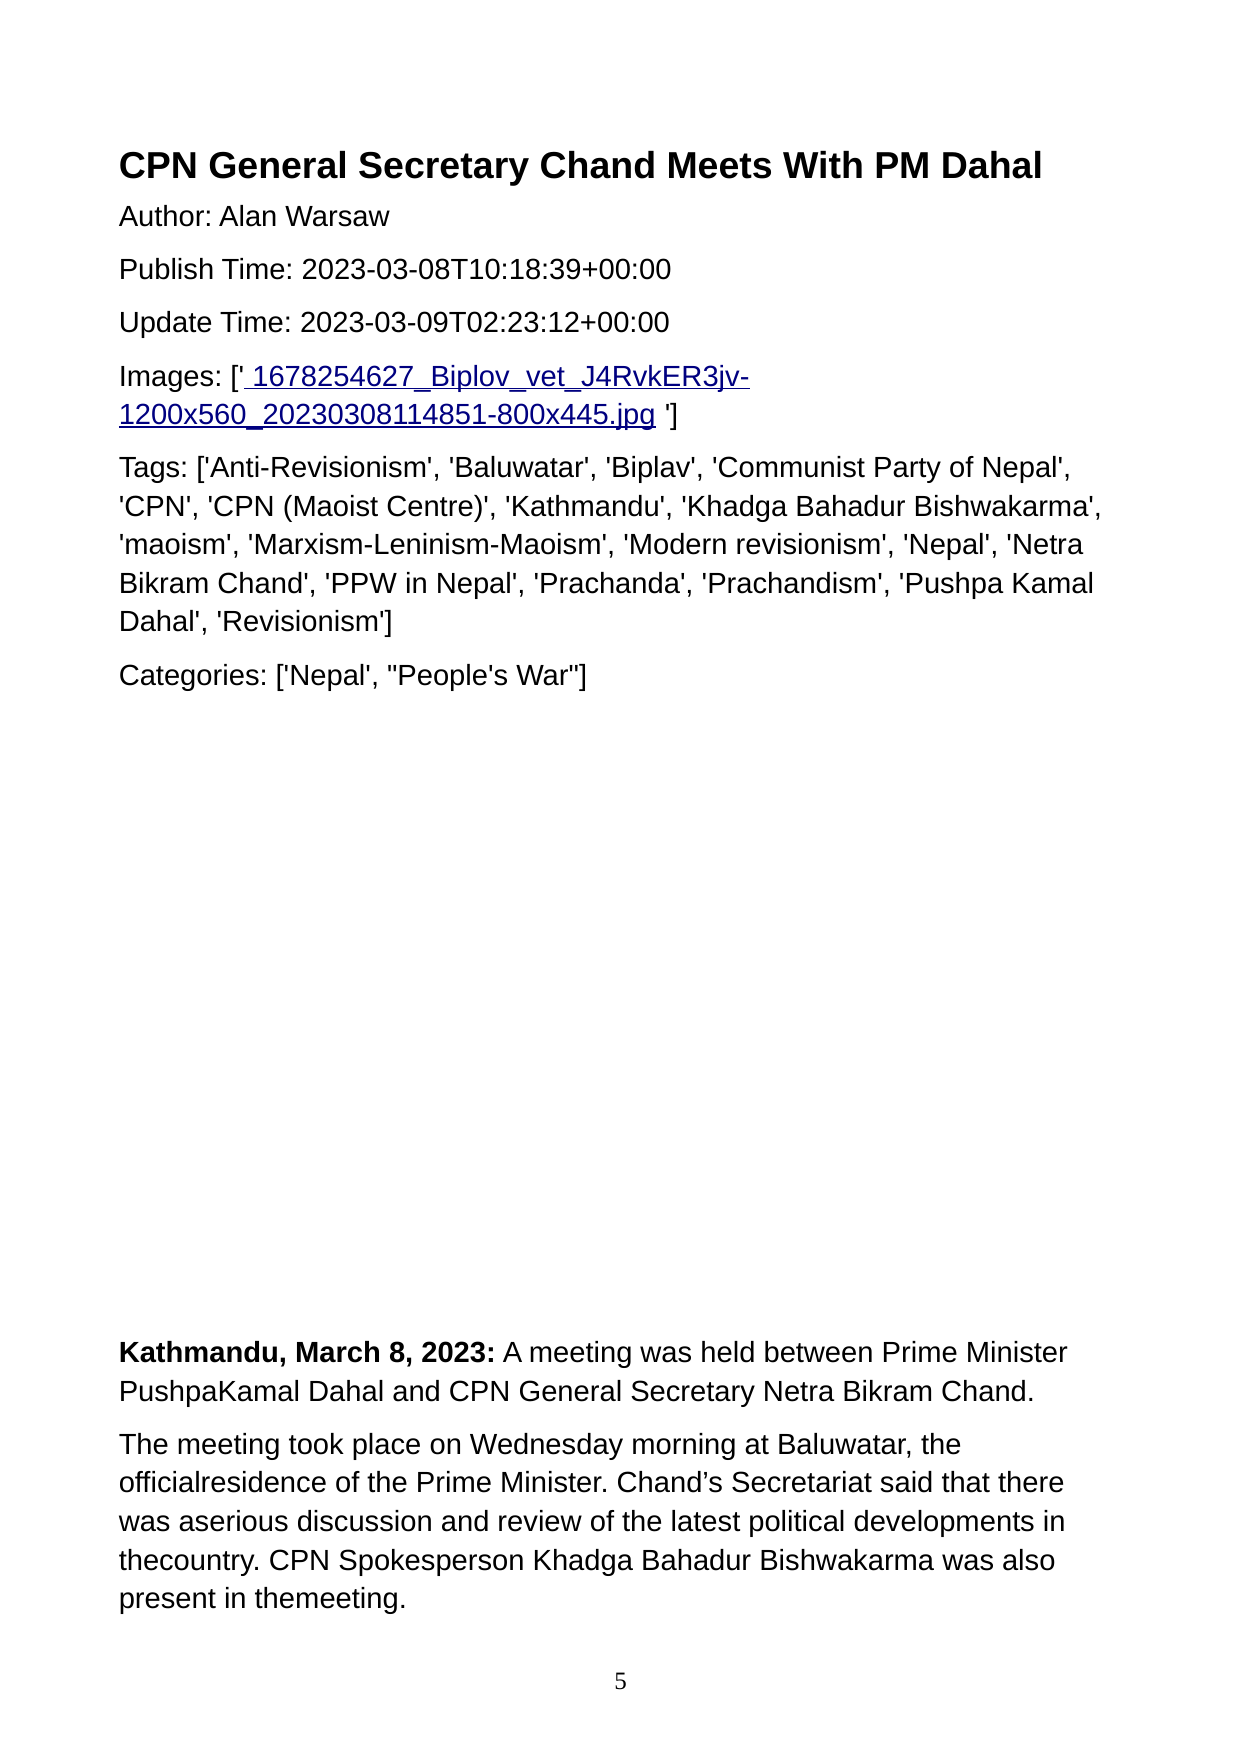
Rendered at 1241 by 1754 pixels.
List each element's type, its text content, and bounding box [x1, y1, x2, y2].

text Publish Time: 2023-03-08T10:18:39+00:00 [118, 252, 1122, 286]
subtitle CPN General Secretary Chand Meets With PM Dahal [118, 143, 1122, 187]
text Author: Alan Warsaw [118, 199, 1122, 233]
text Categories: ['Nepal', "People's War"] [118, 657, 1122, 691]
text The meeting took place on Wednesday morning at Baluwatar, the officialresidence of the Prime Minister. Chand’s Secretariat said that there was aserious discussion and review of the latest political developments in thecountry. CPN Spokesperson Khadga Bahadur Bishwakarma was also present in themeeting. [118, 1427, 1122, 1615]
text Kathmandu, March 8, 2023: A meeting was held between Prime Minister PushpaKamal Dahal and CPN General Secretary Netra Bikram Chand. [118, 1335, 1122, 1407]
text Update Time: 2023-03-09T02:23:12+00:00 [118, 305, 1122, 339]
text Images: [' 1678254627_Biplov_vet_J4RvkER3jv-1200x560_20230308114851-800x445.jpg '] [118, 358, 1122, 431]
text Tags: ['Anti-Revisionism', 'Baluwatar', 'Biplav', 'Communist Party of Nepal', 'CPN', 'CPN (Maoist Centre)', 'Kathmandu', 'Khadga Bahadur Bishwakarma', 'maoism', 'Marxism-Leninism-Maoism', 'Modern revisionism', 'Nepal', 'Netra Bikram Chand', 'PPW in Nepal', 'Prachanda', 'Prachandism', 'Pushpa Kamal Dahal', 'Revisionism'] [118, 450, 1122, 638]
